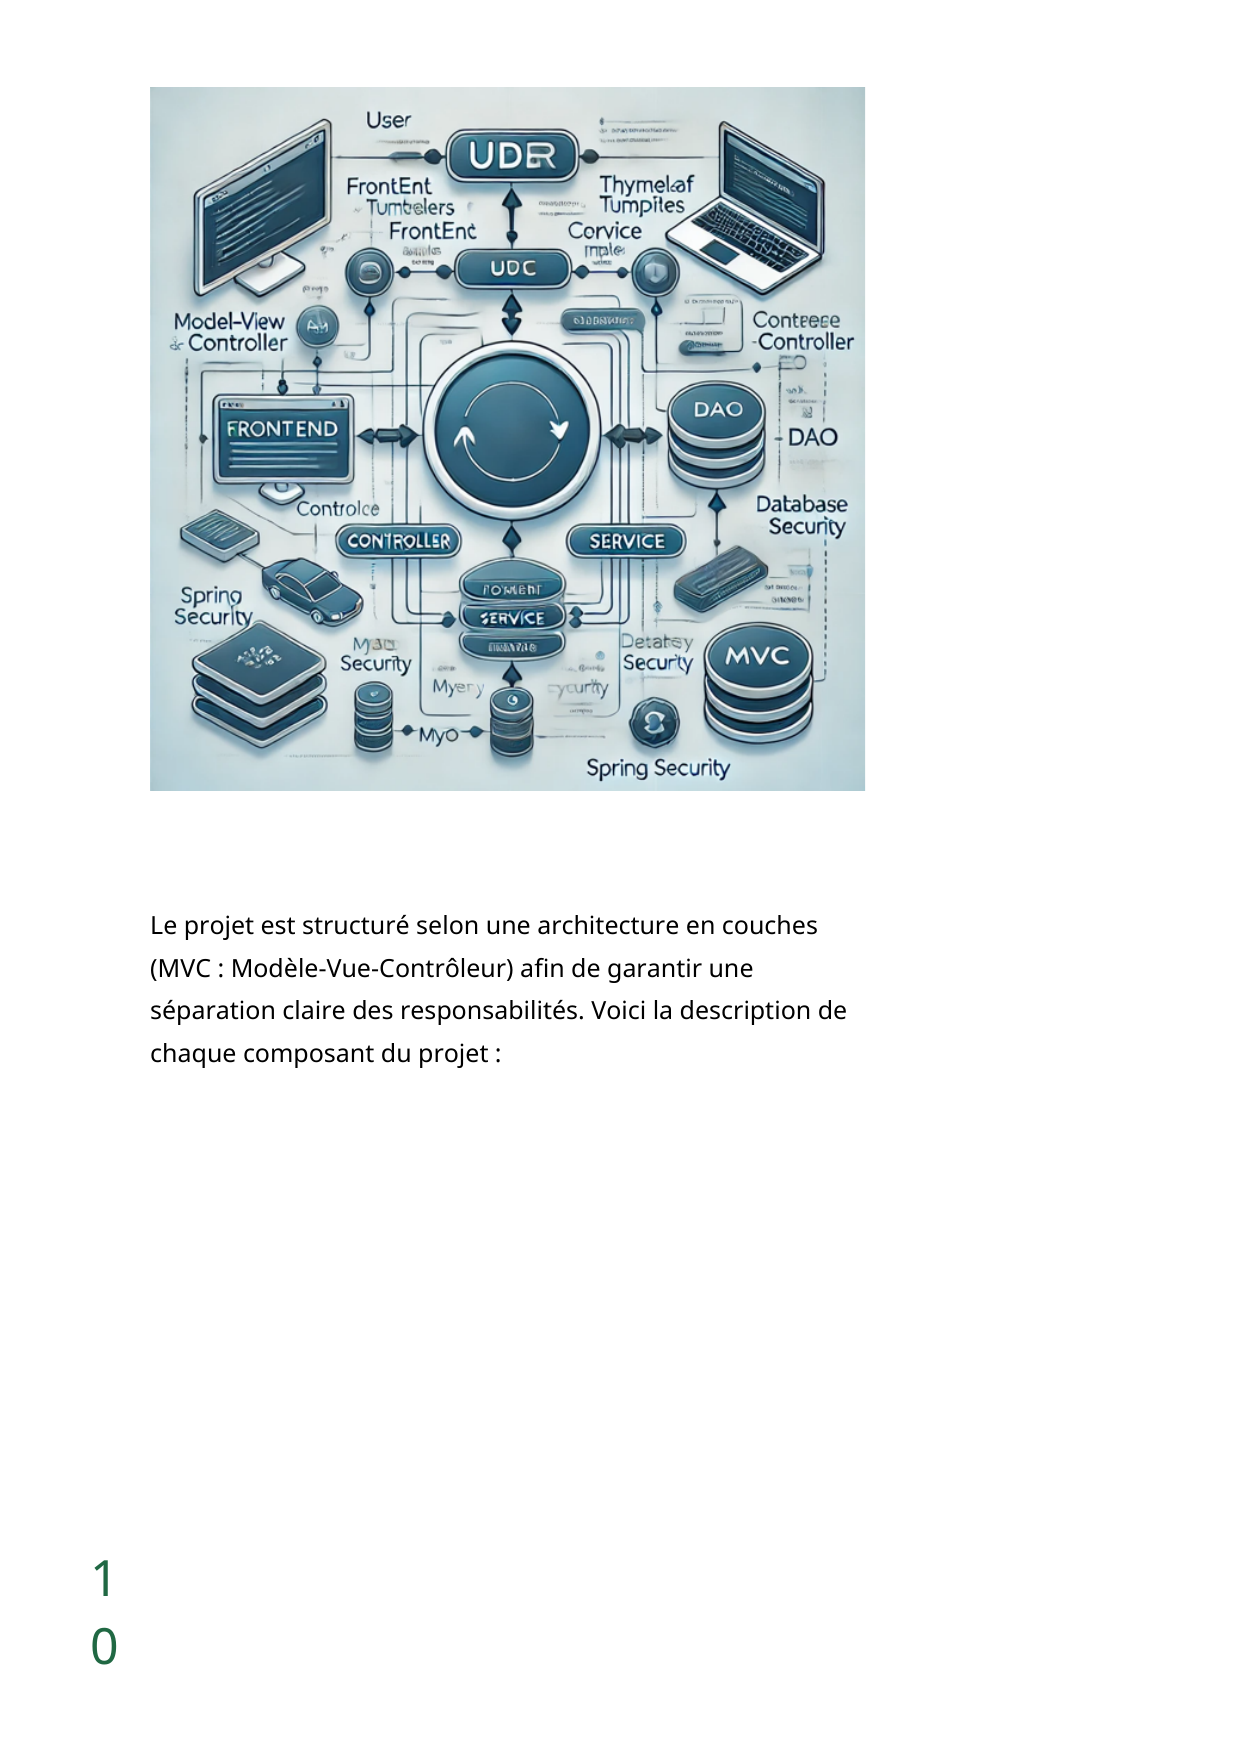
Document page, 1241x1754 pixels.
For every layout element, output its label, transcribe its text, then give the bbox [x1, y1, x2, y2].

text Le projet est structuré selon une architecture en couches (MVC : Modèle-Vue-Contrôleur) afin de garantir une séparation claire des responsabilités. Voici la description de chaque composant du projet : [150, 908, 865, 1069]
